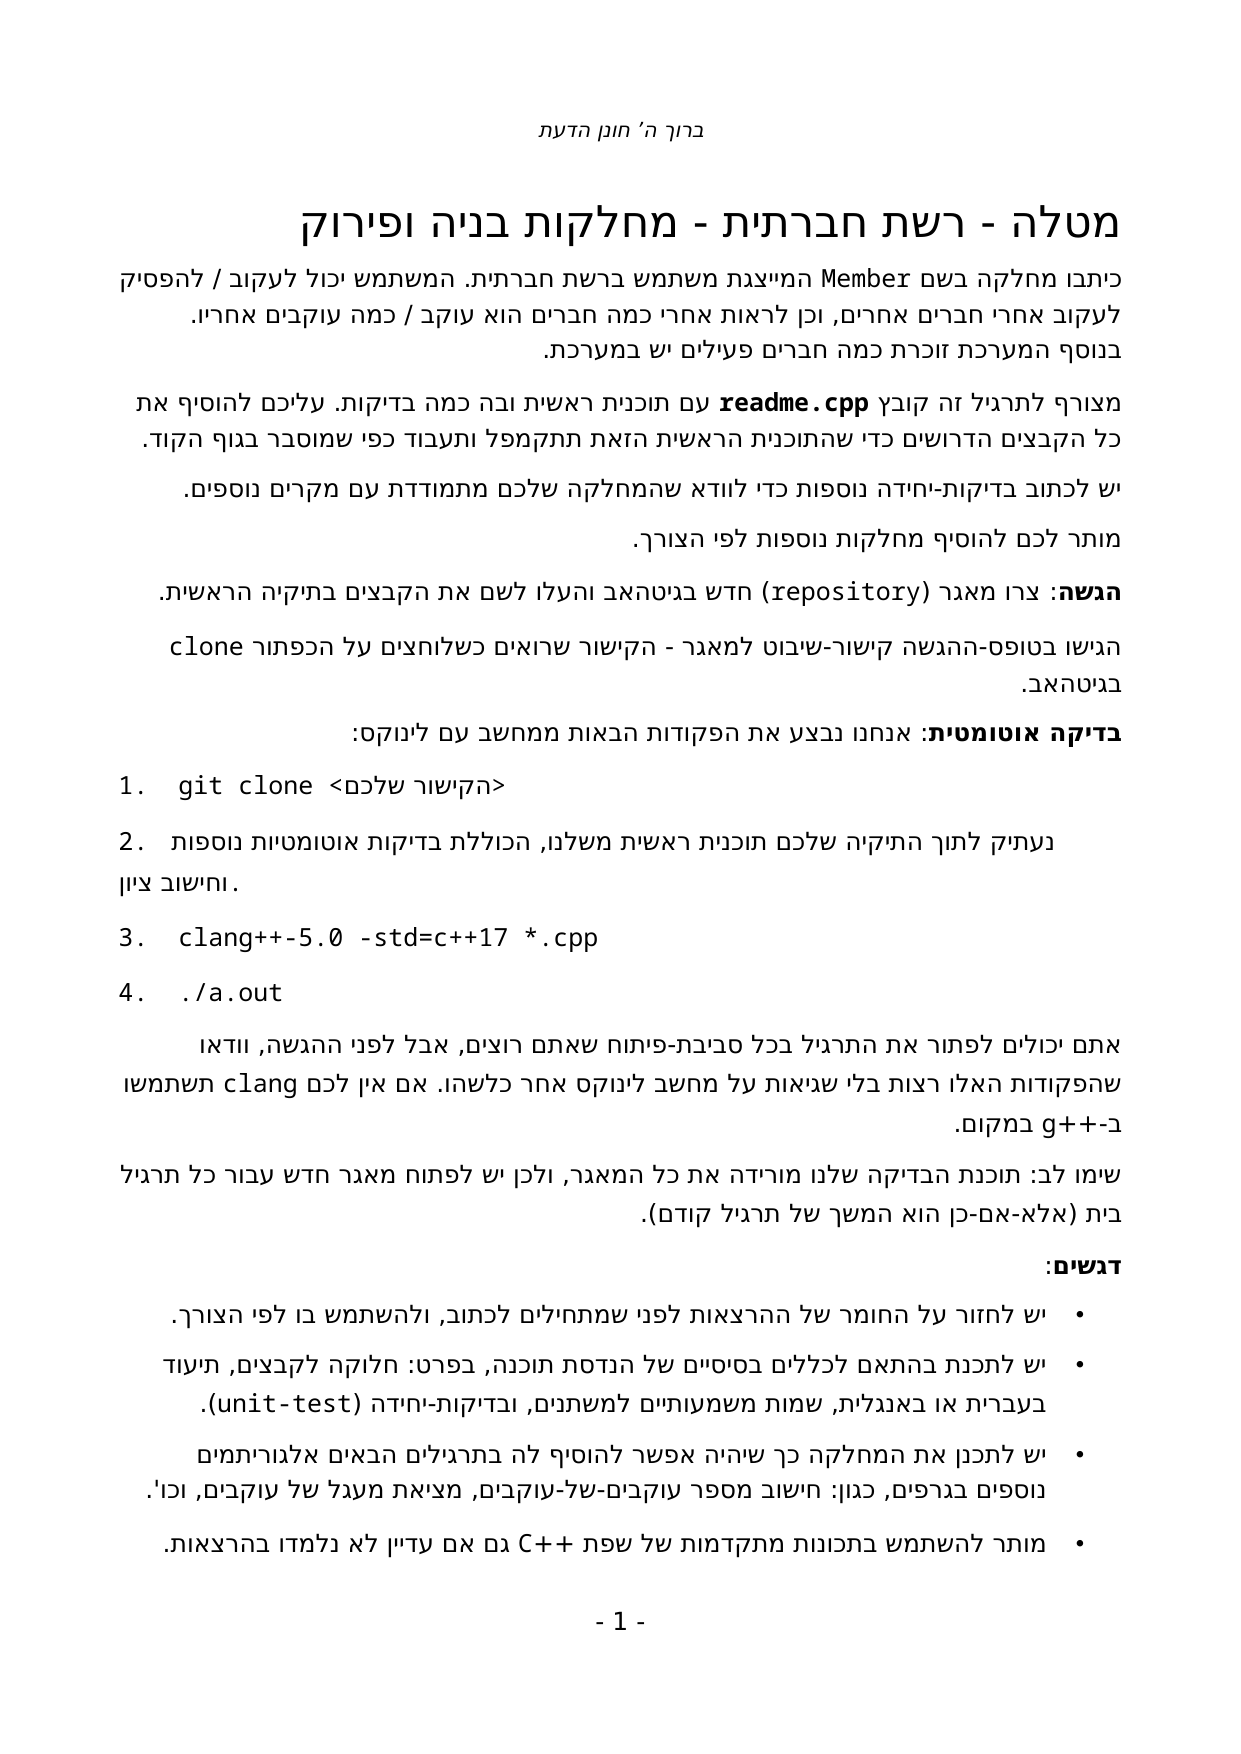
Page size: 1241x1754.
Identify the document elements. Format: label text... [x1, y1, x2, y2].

text דגשים: [118, 1251, 1122, 1280]
list יש לתכנת בהתאם לכללים בסיסיים של הנדסת תוכנה, בפרט: חלוקה לקבצים, תיעוד בעברית או באנגלית, שמות משמעותיים למשתנים, ובדיקות-יחידה (unit-test). [118, 1350, 1084, 1419]
text שימו לב: תוכנת הבדיקה שלנו מורידה את כל המאגר, ולכן יש לפתוח מאגר חדש עבור כל תרגיל בית (‎אלא-אם-כן הוא המשך של תרגיל קודם). [118, 1161, 1122, 1230]
text הגישו בטופס-ההגשה קישור-שיבוט למאגר - הקישור שרואים כשלוחצים על הכפתור clone בגיטהאב. [118, 629, 1122, 698]
text 2. נעתיק לתוך התיקיה שלכם תוכנית ראשית משלנו, הכוללת בדיקות אוטומטיות נוספות וחישוב ציון. [118, 823, 1122, 898]
list יש לחזור על החומר של ההרצאות לפני שמתחילים לכתוב, ולהשתמש בו לפי הצורך. [118, 1301, 1084, 1330]
text 4. ./a.out [118, 975, 1122, 1009]
list מותר להשתמש בתכונות מתקדמות של שפת ++C גם אם עדיין לא נלמדו בהרצאות. [118, 1525, 1084, 1559]
subtitle מטלה - רשת חברתית - מחלקות בניה ופירוק [118, 197, 1122, 248]
list יש לתכנן את המחלקה כך שיהיה אפשר להוסיף לה בתרגילים הבאים אלגוריתמים נוספים בגרפים, כגון: חישוב מספר עוקבים-של-עוקבים, מציאת מעגל של עוקבים, וכו'. [118, 1441, 1084, 1505]
text הגשה: צרו מאגר (repository) חדש בגיטהאב והעלו לשם את הקבצים בתיקיה הראשית. [118, 573, 1122, 607]
text בדיקה אוטומטית: אנחנו נבצע את הפקודות הבאות ממחשב עם לינוקס: [118, 718, 1122, 747]
text אתם יכולים לפתור את התרגיל בכל סביבת-פיתוח שאתם רוצים, אבל לפני ההגשה, וודאו שהפקודות האלו רצות בלי שגיאות על מחשב לינוקס אחר כלשהו. אם אין לכם clang תשתמשו ב-++g במקום. [118, 1030, 1122, 1139]
text כיתבו מחלקה בשם Member המייצגת משתמש ברשת חברתית. המשתמש יכול לעקוב / להפסיק לעקוב אחרי חברים אחרים, וכן לראות אחרי כמה חברים הוא עוקב / כמה עוקבים אחריו. בנוסף המערכת זוכרת כמה חברים פעילים יש במערכת. [118, 260, 1122, 364]
text מצורף לתרגיל זה קובץ readme.cpp עם תוכנית ראשית ובה כמה בדיקות. עליכם להוסיף את כל הקבצים הדרושים כדי שהתוכנית הראשית הזאת תתקמפל ותעבוד כפי שמוסבר בגוף הקוד. [118, 385, 1122, 454]
text 3. clang++-5.0 -std=c++17 *.cpp [118, 919, 1122, 954]
text 1. git clone <הקישור שלכם> [118, 768, 1122, 802]
text מותר לכם להוסיף מחלקות נוספות לפי הצורך. [118, 524, 1122, 553]
text יש לכתוב בדיקות-יחידה נוספות כדי לוודא שהמחלקה שלכם מתמודדת עם מקרים נוספים. [118, 474, 1122, 503]
